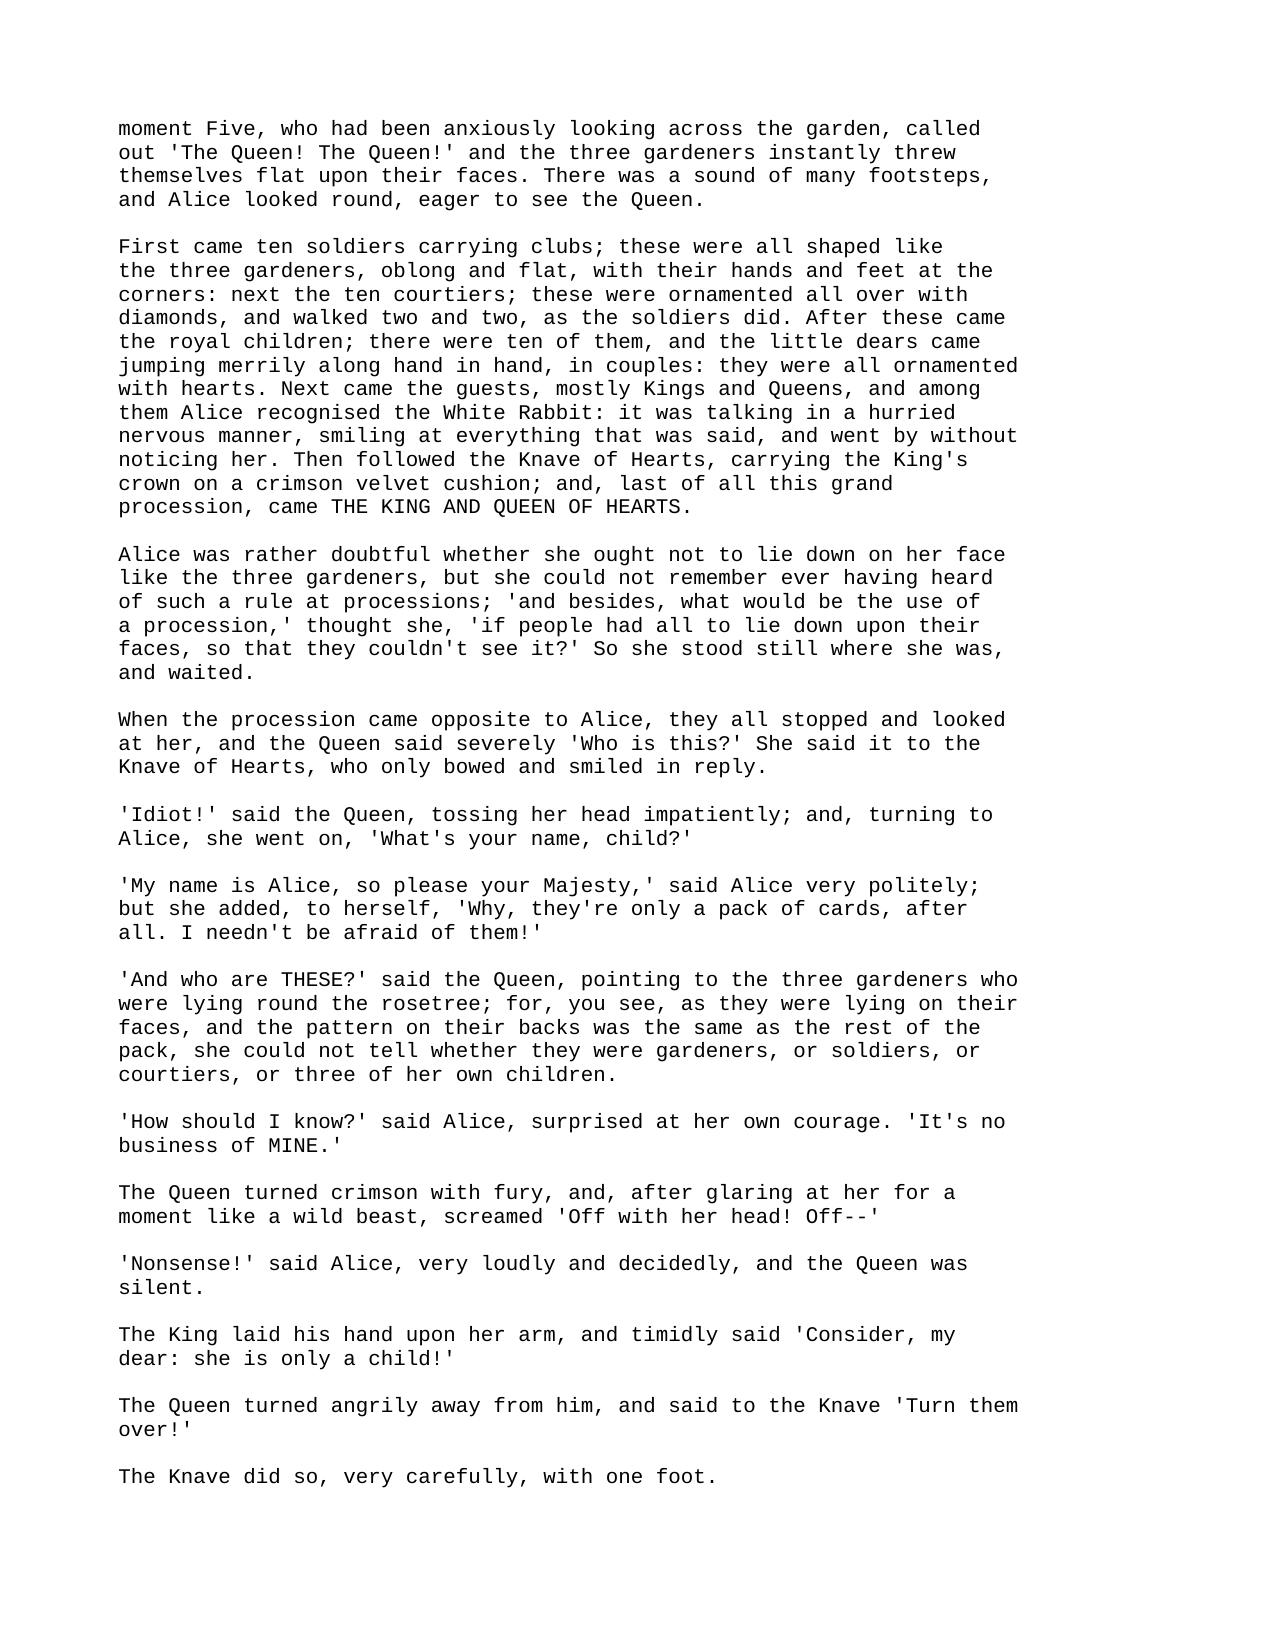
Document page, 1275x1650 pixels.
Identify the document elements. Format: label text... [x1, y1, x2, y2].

text corners: next the ten courtiers; these were ornamented all over with [118, 284, 1157, 307]
text them Alice recognised the White Rabbit: it was talking in a hurried [118, 402, 1157, 426]
text and Alice looked round, eager to see the Queen. [118, 189, 1157, 213]
text out 'The Queen! The Queen!' and the three gardeners instantly threw [118, 142, 1157, 165]
text moment like a wild beast, screamed 'Off with her head! Off--' [118, 1206, 1157, 1229]
text moment Five, who had been anxiously looking across the garden, called [118, 118, 1157, 142]
text Alice, she went on, 'What's your name, child?' [118, 827, 1157, 851]
text The Queen turned angrily away from him, and said to the Knave 'Turn them [118, 1395, 1157, 1419]
text the royal children; there were ten of them, and the little dears came [118, 331, 1157, 354]
text The Queen turned crimson with fury, and, after glaring at her for a [118, 1182, 1157, 1206]
text themselves flat upon their faces. There was a sound of many footsteps, [118, 165, 1157, 189]
text diamonds, and walked two and two, as the soldiers did. After these came [118, 307, 1157, 331]
text at her, and the Queen said severely 'Who is this?' She said it to the [118, 733, 1157, 757]
text faces, so that they couldn't see it?' So she stood still where she was, [118, 638, 1157, 662]
text When the procession came opposite to Alice, they all stopped and looked [118, 709, 1157, 733]
text business of MINE.' [118, 1135, 1157, 1158]
text over!' [118, 1419, 1157, 1442]
text crown on a crimson velvet cushion; and, last of all this grand [118, 473, 1157, 496]
text but she added, to herself, 'Why, they're only a pack of cards, after [118, 898, 1157, 922]
text courtiers, or three of her own children. [118, 1064, 1157, 1088]
text nervous manner, smiling at everything that was said, and went by without [118, 426, 1157, 449]
text all. I needn't be afraid of them!' [118, 922, 1157, 946]
text 'Idiot!' said the Queen, tossing her head impatiently; and, turning to [118, 804, 1157, 827]
text faces, and the pattern on their backs was the same as the rest of the [118, 1017, 1157, 1040]
text were lying round the rosetree; for, you see, as they were lying on their [118, 993, 1157, 1017]
text a procession,' thought she, 'if people had all to lie down upon their [118, 615, 1157, 638]
text jumping merrily along hand in hand, in couples: they were all ornamented [118, 354, 1157, 378]
text and waited. [118, 662, 1157, 686]
text with hearts. Next came the guests, mostly Kings and Queens, and among [118, 378, 1157, 402]
text dear: she is only a child!' [118, 1348, 1157, 1371]
text the three gardeners, oblong and flat, with their hands and feet at the [118, 260, 1157, 284]
text 'How should I know?' said Alice, surprised at her own courage. 'It's no [118, 1111, 1157, 1135]
text First came ten soldiers carrying clubs; these were all shaped like [118, 236, 1157, 260]
text 'And who are THESE?' said the Queen, pointing to the three gardeners who [118, 969, 1157, 993]
text procession, came THE KING AND QUEEN OF HEARTS. [118, 496, 1157, 520]
text 'Nonsense!' said Alice, very loudly and decidedly, and the Queen was [118, 1253, 1157, 1277]
text The Knave did so, very carefully, with one foot. [118, 1466, 1157, 1489]
text like the three gardeners, but she could not remember ever having heard [118, 567, 1157, 591]
text pack, she could not tell whether they were gardeners, or soldiers, or [118, 1040, 1157, 1064]
text Knave of Hearts, who only bowed and smiled in reply. [118, 757, 1157, 780]
text of such a rule at processions; 'and besides, what would be the use of [118, 591, 1157, 615]
text silent. [118, 1277, 1157, 1300]
text noticing her. Then followed the Knave of Hearts, carrying the King's [118, 449, 1157, 473]
text 'My name is Alice, so please your Majesty,' said Alice very politely; [118, 875, 1157, 898]
text The King laid his hand upon her arm, and timidly said 'Consider, my [118, 1324, 1157, 1348]
text Alice was rather doubtful whether she ought not to lie down on her face [118, 544, 1157, 567]
